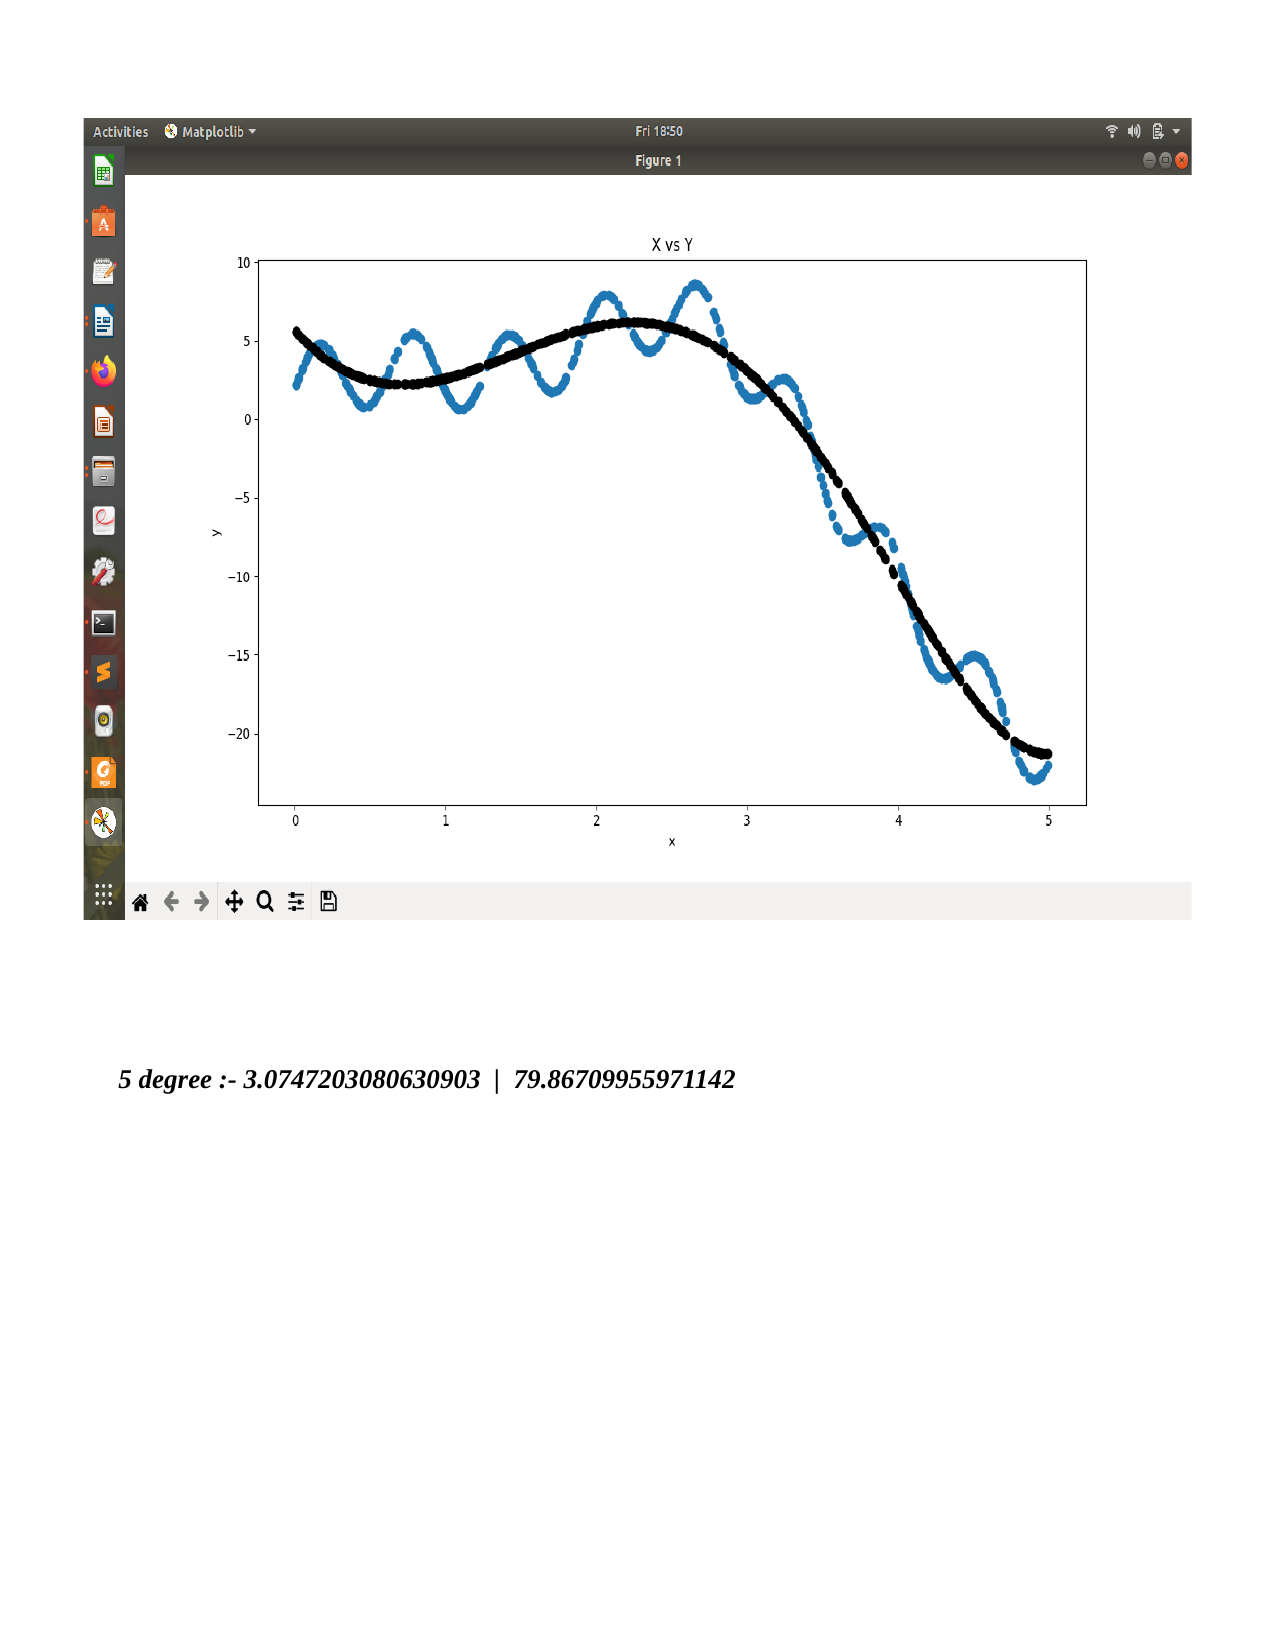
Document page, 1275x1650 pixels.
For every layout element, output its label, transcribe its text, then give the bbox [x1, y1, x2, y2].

text 5 degree :- 3.0747203080630903 | 79.86709955971142 [118, 1063, 1157, 1094]
picture [83, 118, 1192, 920]
